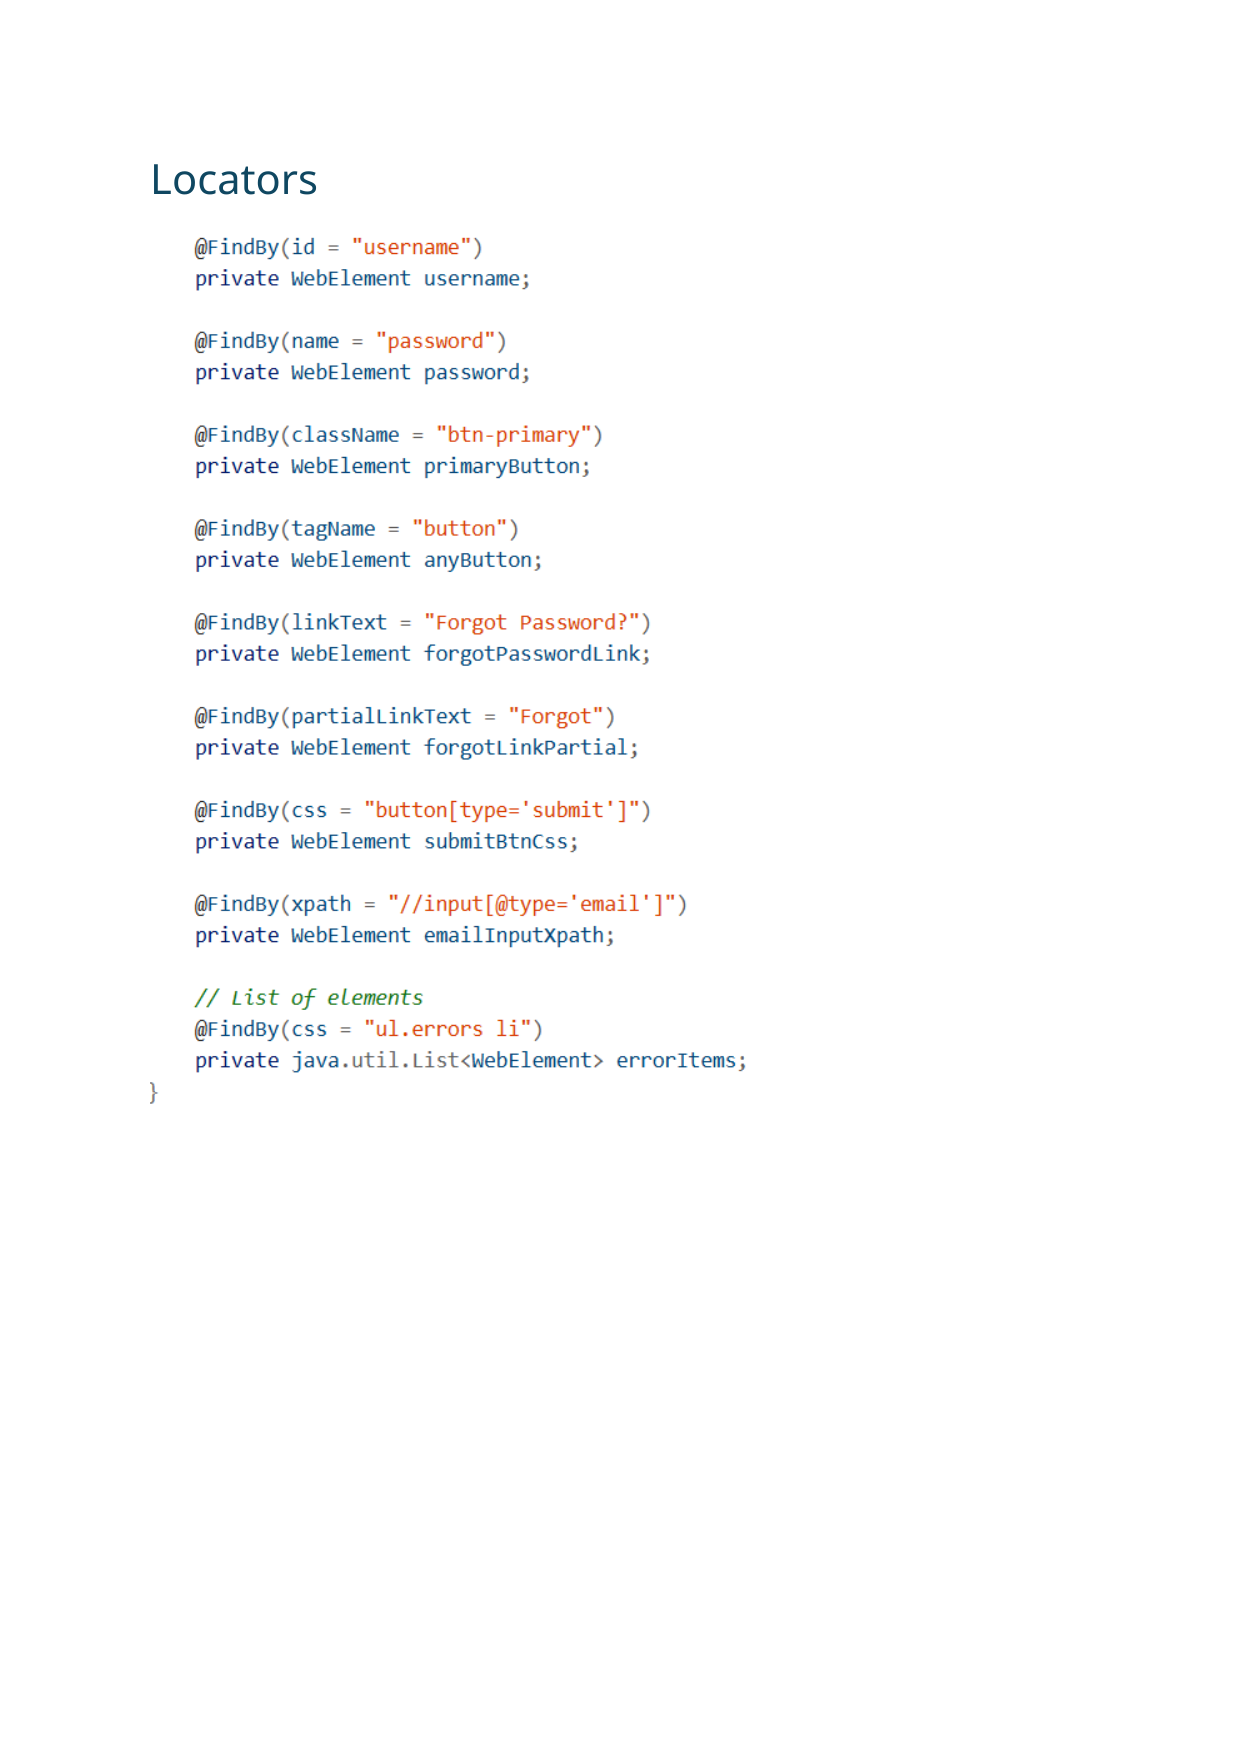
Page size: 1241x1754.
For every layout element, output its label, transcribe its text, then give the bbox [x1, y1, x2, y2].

subtitle Locators [150, 150, 1090, 207]
